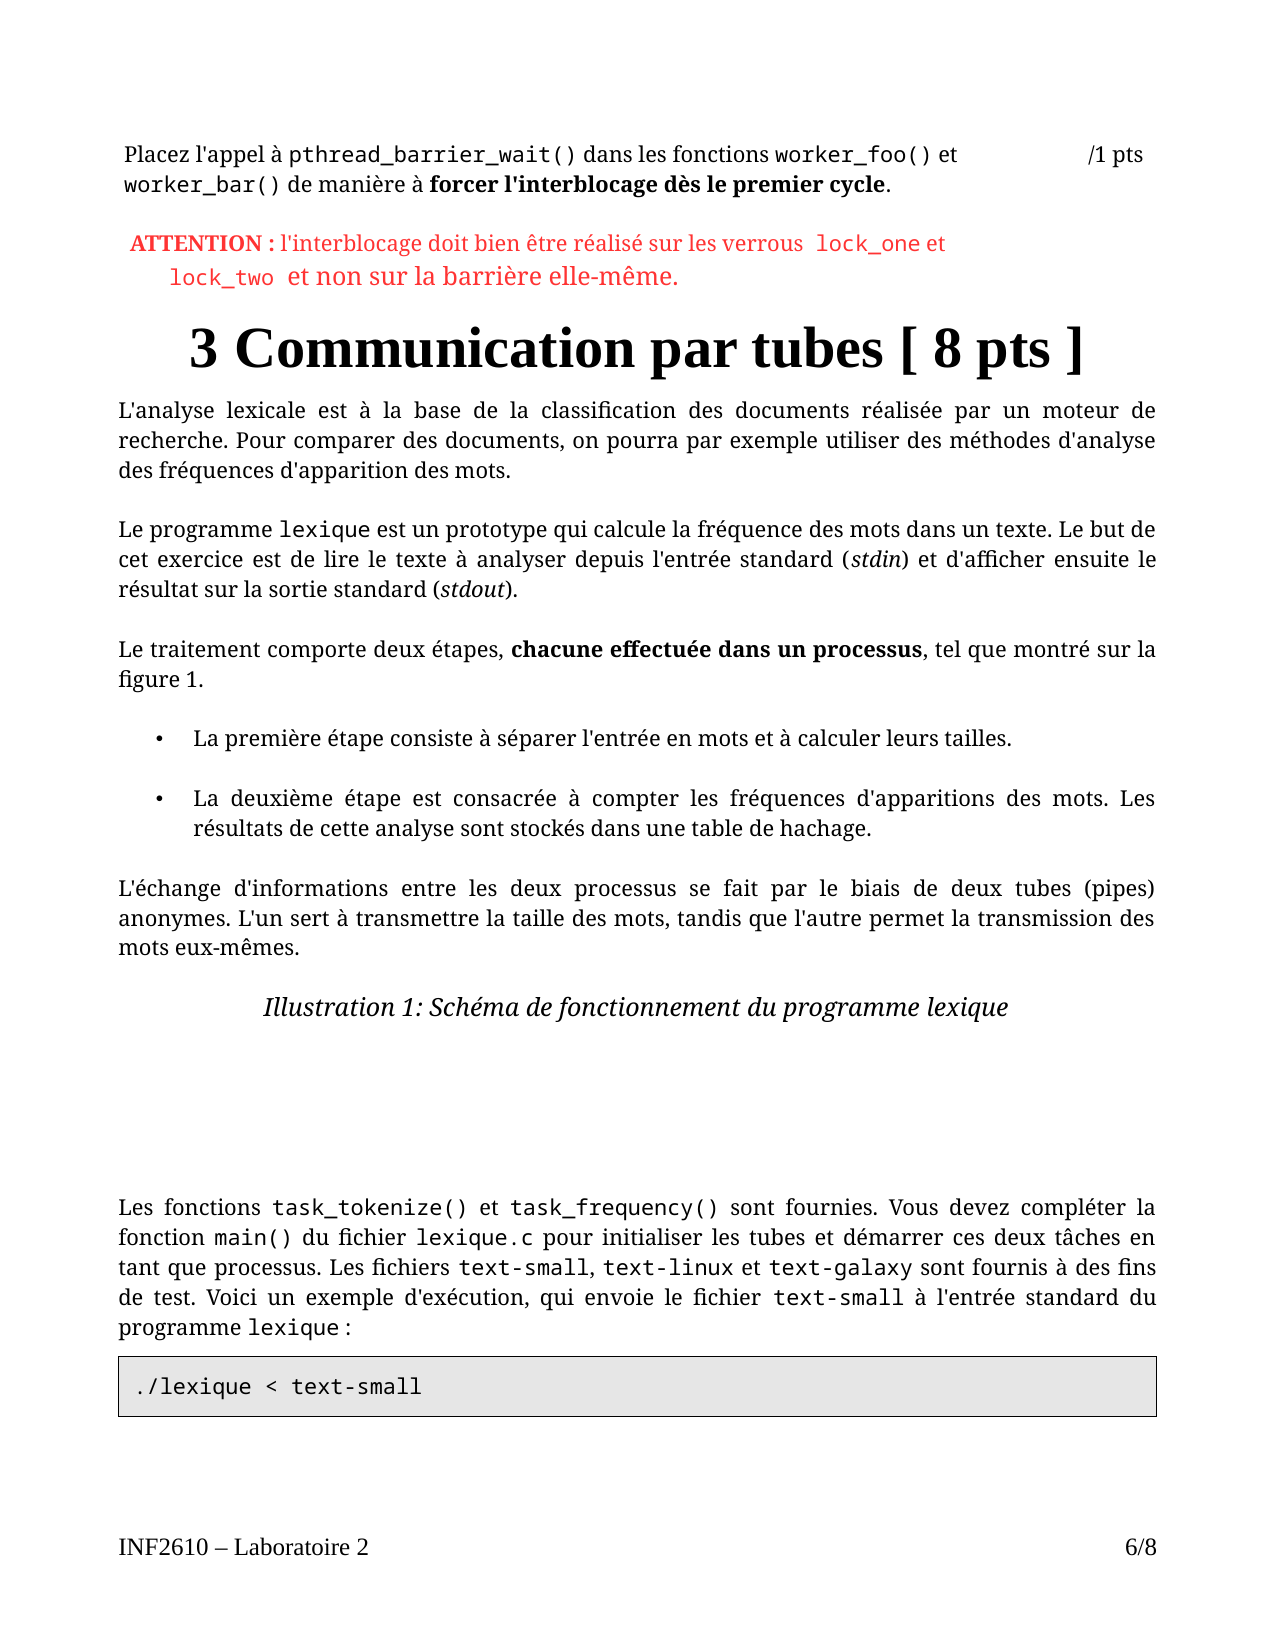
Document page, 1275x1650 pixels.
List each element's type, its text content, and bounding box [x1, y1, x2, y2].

text L'échange d'informations entre les deux processus se fait par le biais de deux tubes (pipes) anonymes. L'un sert à transmettre la taille des mots, tandis que l'autre permet la transmission des mots eux-mêmes. [118, 873, 1157, 962]
text Le traitement comporte deux étapes, chacune effectuée dans un processus, tel que montré sur la figure 1. [118, 634, 1157, 693]
list La deuxième étape est consacrée à compter les fréquences d'apparitions des mots. Les résultats de cette analyse sont stockés dans une table de hachage. [156, 783, 1157, 843]
table_cell /1 pts [1077, 118, 1157, 313]
table_cell Placez l'appel à pthread_barrier_wait() dans les fonctions worker_foo() et worker_bar() de manière à forcer l'interblocage dès le premier cycle. ATTENTION : l'interblocage doit bien être réalisé sur les verrous lock_one et lock_two et non sur la barrière elle-même. [118, 118, 1007, 313]
text ./lexique < text-small [119, 1357, 1156, 1416]
text Illustration 1: Schéma de fonctionnement du programme lexique [118, 990, 1157, 1024]
list La première étape consiste à séparer l'entrée en mots et à calculer leurs tailles. [156, 723, 1157, 753]
text L'analyse lexicale est à la base de la classification des documents réalisée par un moteur de recherche. Pour comparer des documents, on pourra par exemple utiliser des méthodes d'analyse des fréquences d'apparition des mots. [118, 395, 1157, 484]
text Les fonctions task_tokenize() et task_frequency() sont fournies. Vous devez compléter la fonction main() du fichier lexique.c pour initialiser les tubes et démarrer ces deux tâches en tant que processus. Les fichiers text-small, text-linux et text-galaxy sont fournis à des fins de test. Voici un exemple d'exécution, qui envoie le fichier text-small à l'entrée standard du programme lexique : [118, 1192, 1157, 1341]
table_cell [1008, 118, 1077, 313]
text Le programme lexique est un prototype qui calcule la fréquence des mots dans un texte. Le but de cet exercice est de lire le texte à analyser depuis l'entrée standard (stdin) et d'afficher ensuite le résultat sur la sortie standard (stdout). [118, 514, 1157, 604]
subtitle Communication par tubes [ 8 pts ] [118, 313, 1157, 380]
